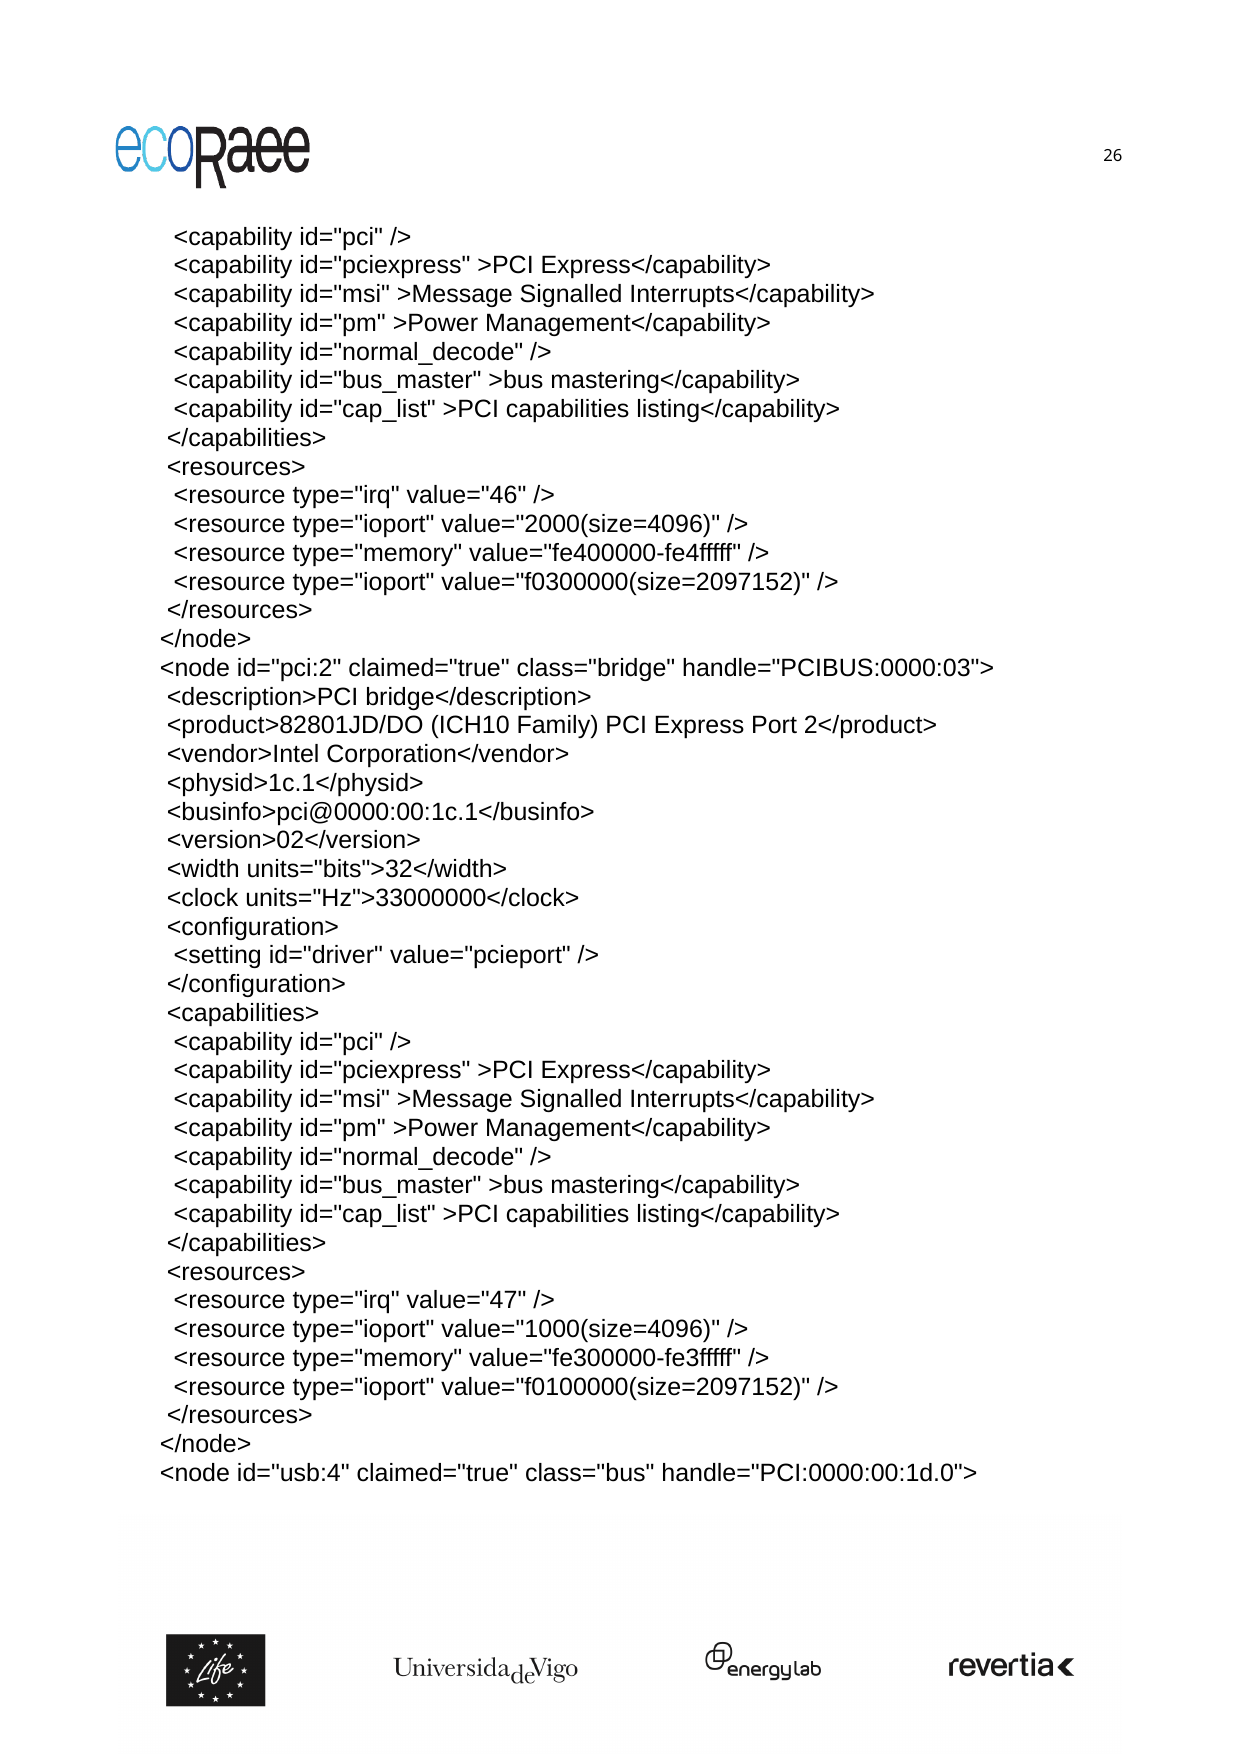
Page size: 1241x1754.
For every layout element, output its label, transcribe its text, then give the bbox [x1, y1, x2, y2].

picture [118, 1514, 1123, 1754]
text <capability id="pci" /> <capability id="pciexpress" >PCI Express</capability> <capability id="msi" >Message Signalled Interrupts</capability> <capability id="pm" >Power Management</capability> <capability id="normal_decode" /> <capability id="bus_master" >bus mastering</capability> <capability id="cap_list" >PCI capabilities listing</capability> </capabilities> <resources> <resource type="irq" value="46" /> <resource type="ioport" value="2000(size=4096)" /> <resource type="memory" value="fe400000-fe4fffff" /> <resource type="ioport" value="f0300000(size=2097152)" /> </resources> </node> <node id="pci:2" claimed="true" class="bridge" handle="PCIBUS:0000:03"> <description>PCI bridge</description> <product>82801JD/DO (ICH10 Family) PCI Express Port 2</product> <vendor>Intel Corporation</vendor> <physid>1c.1</physid> <businfo>pci@0000:00:1c.1</businfo> <version>02</version> <width units="bits">32</width> <clock units="Hz">33000000</clock> <configuration> <setting id="driver" value="pcieport" /> </configuration> <capabilities> <capability id="pci" /> <capability id="pciexpress" >PCI Express</capability> <capability id="msi" >Message Signalled Interrupts</capability> <capability id="pm" >Power Management</capability> <capability id="normal_decode" /> <capability id="bus_master" >bus mastering</capability> <capability id="cap_list" >PCI capabilities listing</capability> </capabilities> <resources> <resource type="irq" value="47" /> <resource type="ioport" value="1000(size=4096)" /> <resource type="memory" value="fe300000-fe3fffff" /> <resource type="ioport" value="f0100000(size=2097152)" /> </resources> </node> <node id="usb:4" claimed="true" class="bus" handle="PCI:0000:00:1d.0"> [118, 221, 1122, 1486]
picture [114, 124, 311, 190]
